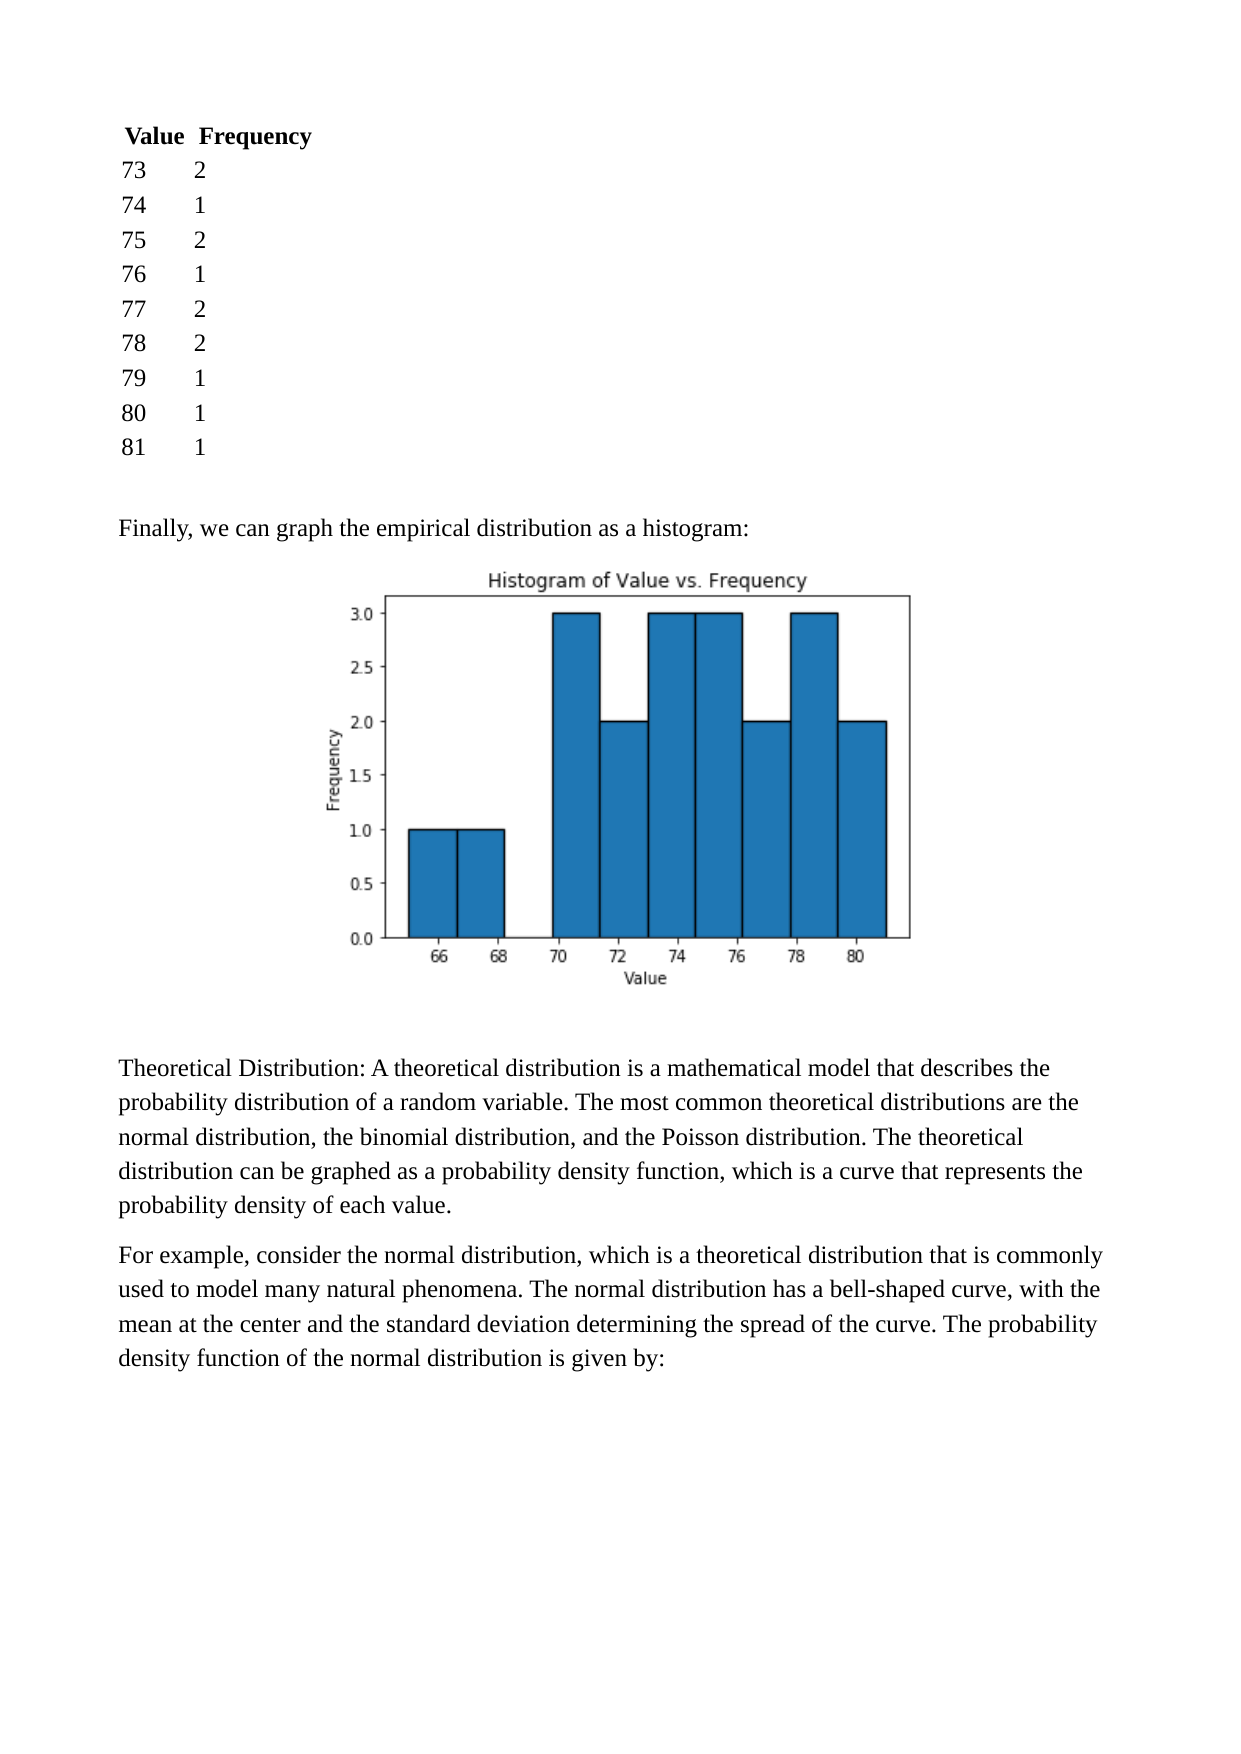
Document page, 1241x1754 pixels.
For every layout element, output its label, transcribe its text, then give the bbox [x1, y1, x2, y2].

table_cell 1 [191, 360, 320, 395]
table_cell 2 [191, 291, 320, 326]
table_cell 75 [118, 222, 191, 256]
table_cell 81 [118, 429, 191, 464]
table_cell 73 [118, 153, 191, 187]
picture [316, 562, 924, 997]
table_cell 2 [191, 222, 320, 256]
table_cell 1 [191, 429, 320, 464]
table_cell 2 [191, 326, 320, 360]
table_cell 79 [118, 360, 191, 395]
table_cell 1 [191, 395, 320, 429]
text Theoretical Distribution: A theoretical distribution is a mathematical model that describes the probability distribution of a random variable. The most common theoretical distributions are the normal distribution, the binomial distribution, and the Poisson distribution. The theoretical distribution can be graphed as a probability density function, which is a curve that represents the probability density of each value. [118, 1053, 1122, 1219]
table_cell 76 [118, 256, 191, 291]
table_header Frequency [191, 118, 320, 153]
table_cell 77 [118, 291, 191, 326]
table_cell 1 [191, 256, 320, 291]
table_cell 2 [191, 153, 320, 187]
table_cell 1 [191, 187, 320, 222]
table_cell 74 [118, 187, 191, 222]
text For example, consider the normal distribution, which is a theoretical distribution that is commonly used to model many natural phenomena. The normal distribution has a bell-shaped curve, with the mean at the center and the standard deviation determining the spread of the curve. The probability density function of the normal distribution is given by: [118, 1240, 1122, 1372]
table_header Value [118, 118, 191, 153]
table_cell 78 [118, 326, 191, 360]
text Finally, we can graph the empirical distribution as a histogram: [118, 513, 1122, 542]
table_cell 80 [118, 395, 191, 429]
